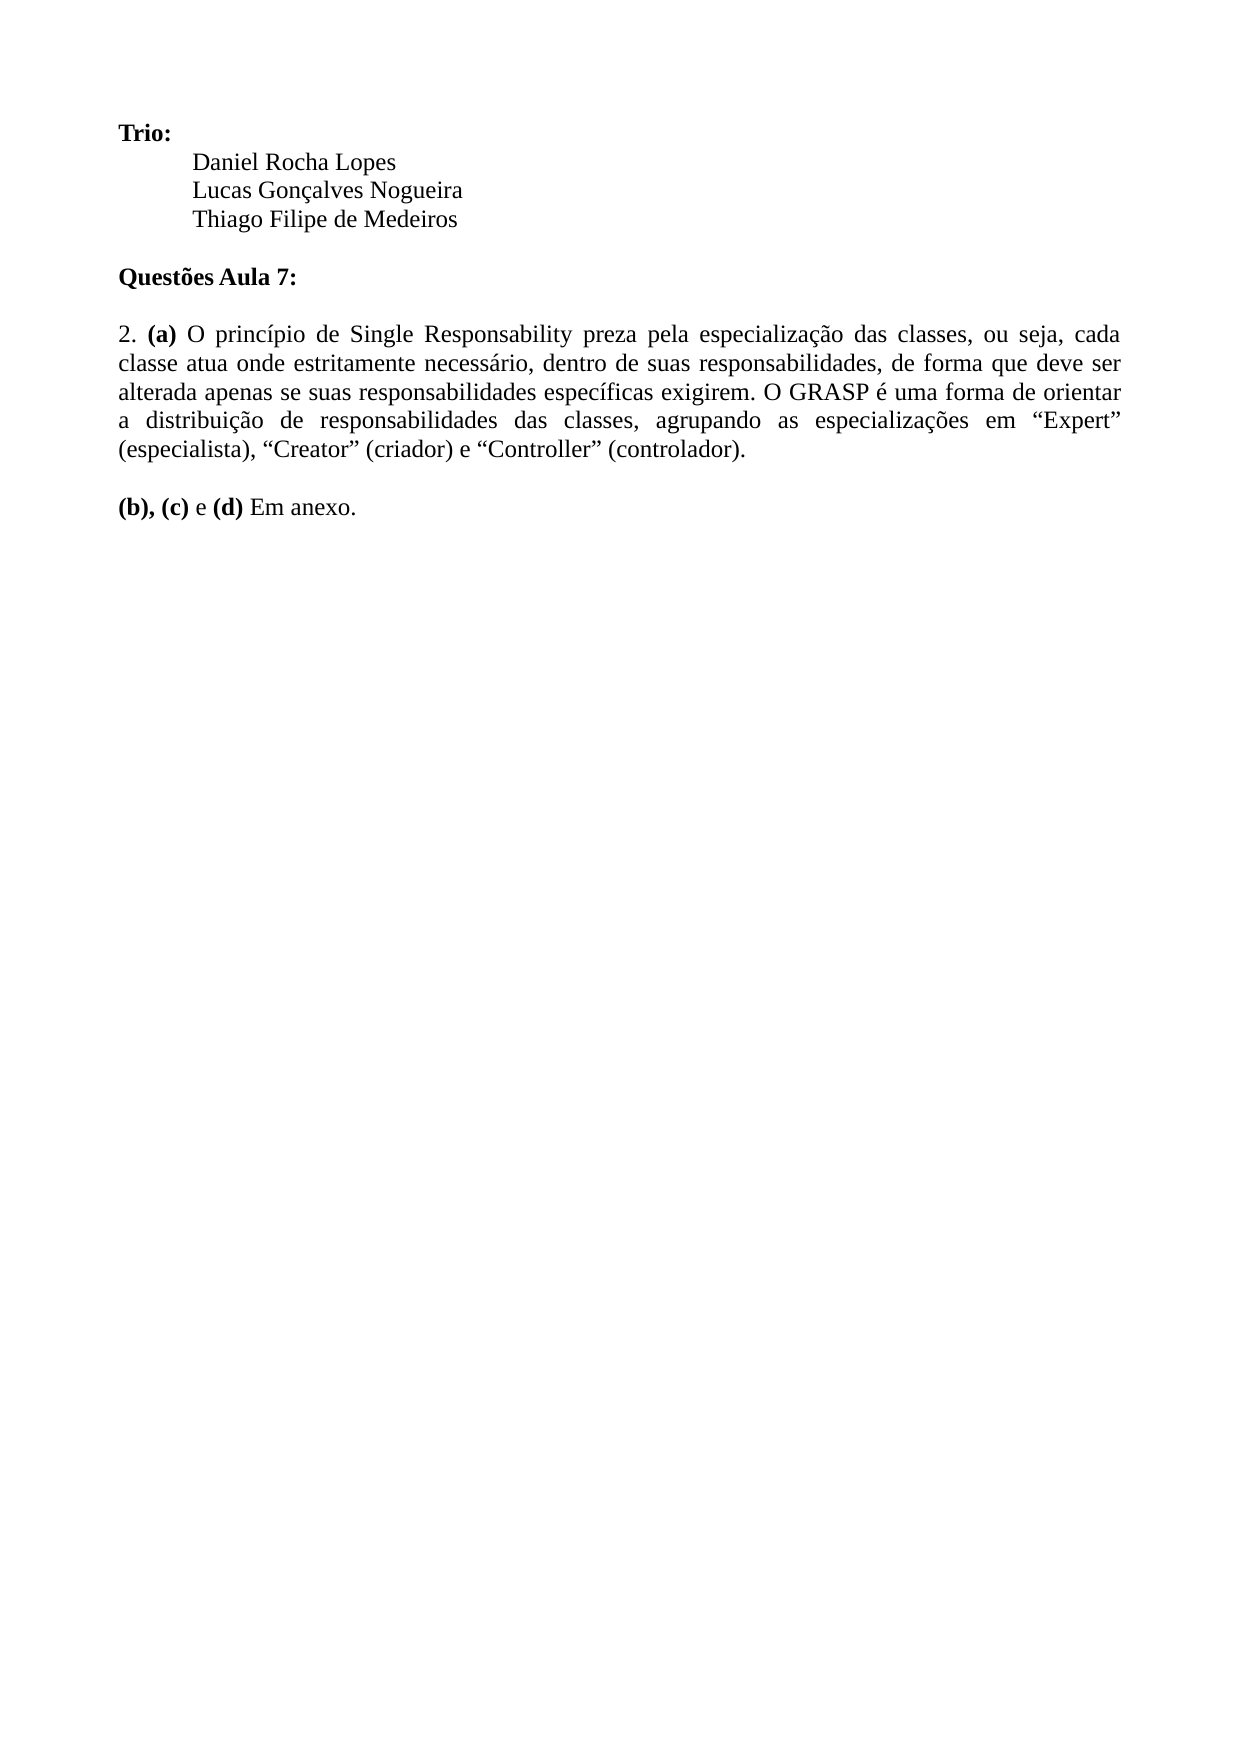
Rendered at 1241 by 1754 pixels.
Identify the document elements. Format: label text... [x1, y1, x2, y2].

text Thiago Filipe de Medeiros [118, 204, 1122, 233]
text 2. (a) O princípio de Single Responsability preza pela especialização das classes, ou seja, cada classe atua onde estritamente necessário, dentro de suas responsabilidades, de forma que deve ser alterada apenas se suas responsabilidades específicas exigirem. O GRASP é uma forma de orientar a distribuição de responsabilidades das classes, agrupando as especializações em “Expert” (especialista), “Creator” (criador) e “Controller” (controlador). [118, 319, 1122, 463]
text (b), (c) e (d) Em anexo. [118, 492, 1122, 521]
text Daniel Rocha Lopes [118, 147, 1122, 176]
text Trio: [118, 118, 1122, 147]
text Questões Aula 7: [118, 262, 1122, 291]
text Lucas Gonçalves Nogueira [118, 176, 1122, 204]
